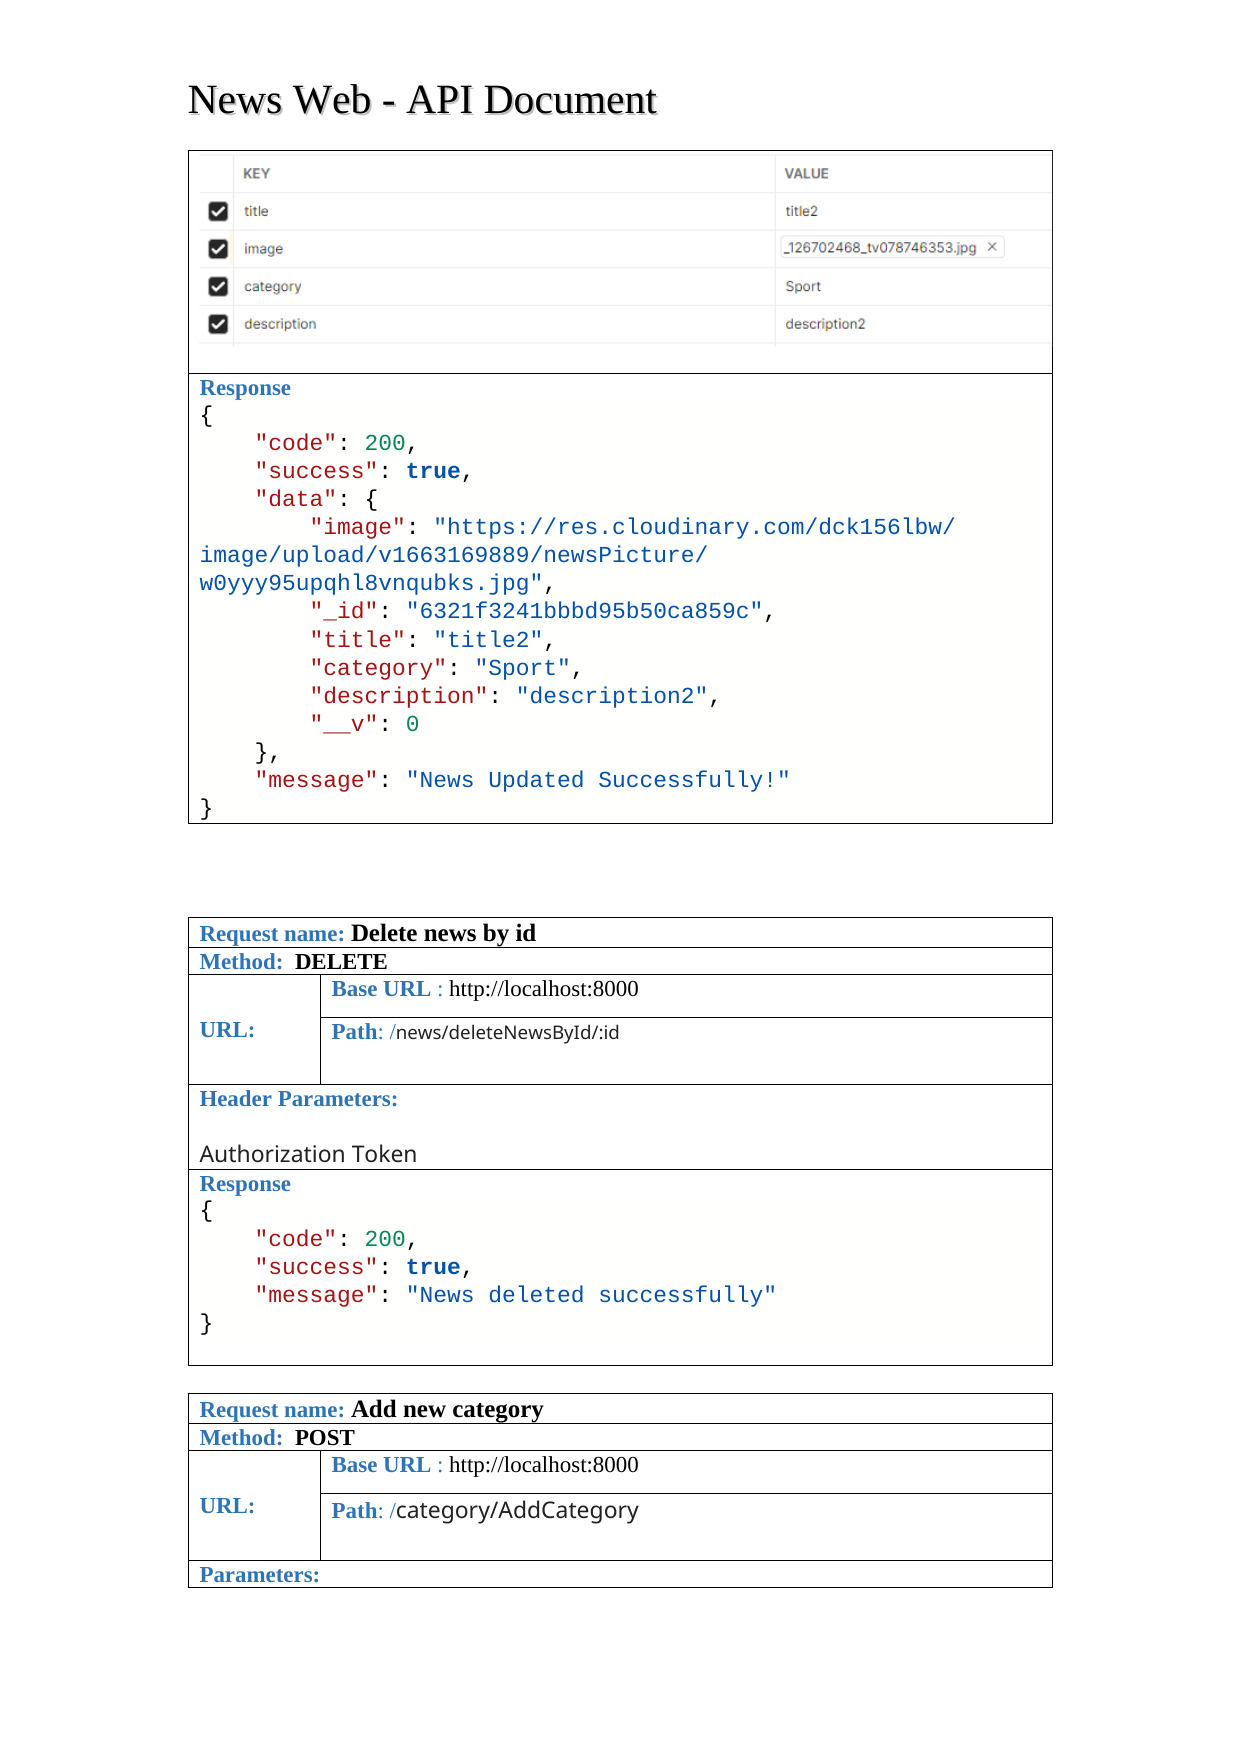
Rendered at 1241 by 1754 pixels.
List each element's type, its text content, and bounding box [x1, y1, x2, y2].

table_cell URL: [189, 1451, 320, 1560]
table_cell Method: DELETE [189, 948, 1052, 974]
table_header Request name: Delete news by id [189, 918, 1052, 947]
table_cell URL: [189, 975, 320, 1084]
table_cell [189, 151, 1052, 373]
table_cell Path: /category/AddCategory [321, 1494, 1052, 1560]
table_cell Header Parameters: Authorization Token [189, 1085, 1052, 1169]
table_cell Base URL : http://localhost:8000 [321, 975, 1052, 1017]
table_cell Response { "code": 200, "success": true, "message": "News deleted successfully" } [189, 1170, 1052, 1365]
table_cell Base URL : http://localhost:8000 [321, 1451, 1052, 1493]
table_cell Parameters: [189, 1561, 1052, 1587]
table_cell Response { "code": 200, "success": true, "data": { "image": "https://res.cloudinary.com/dck156lbw/image/upload/v1663169889/newsPicture/w0yyy95upqhl8vnqubks.jpg", "_id": "6321f3241bbbd95b50ca859c", "title": "title2", "category": "Sport", "description": "description2", "__v": 0 }, "message": "News Updated Successfully!" } [189, 374, 1052, 823]
table_header Request name: Add new category [189, 1394, 1052, 1422]
table_cell Method: POST [189, 1424, 1052, 1450]
table_cell Path: /news/deleteNewsById/:id [321, 1018, 1052, 1084]
